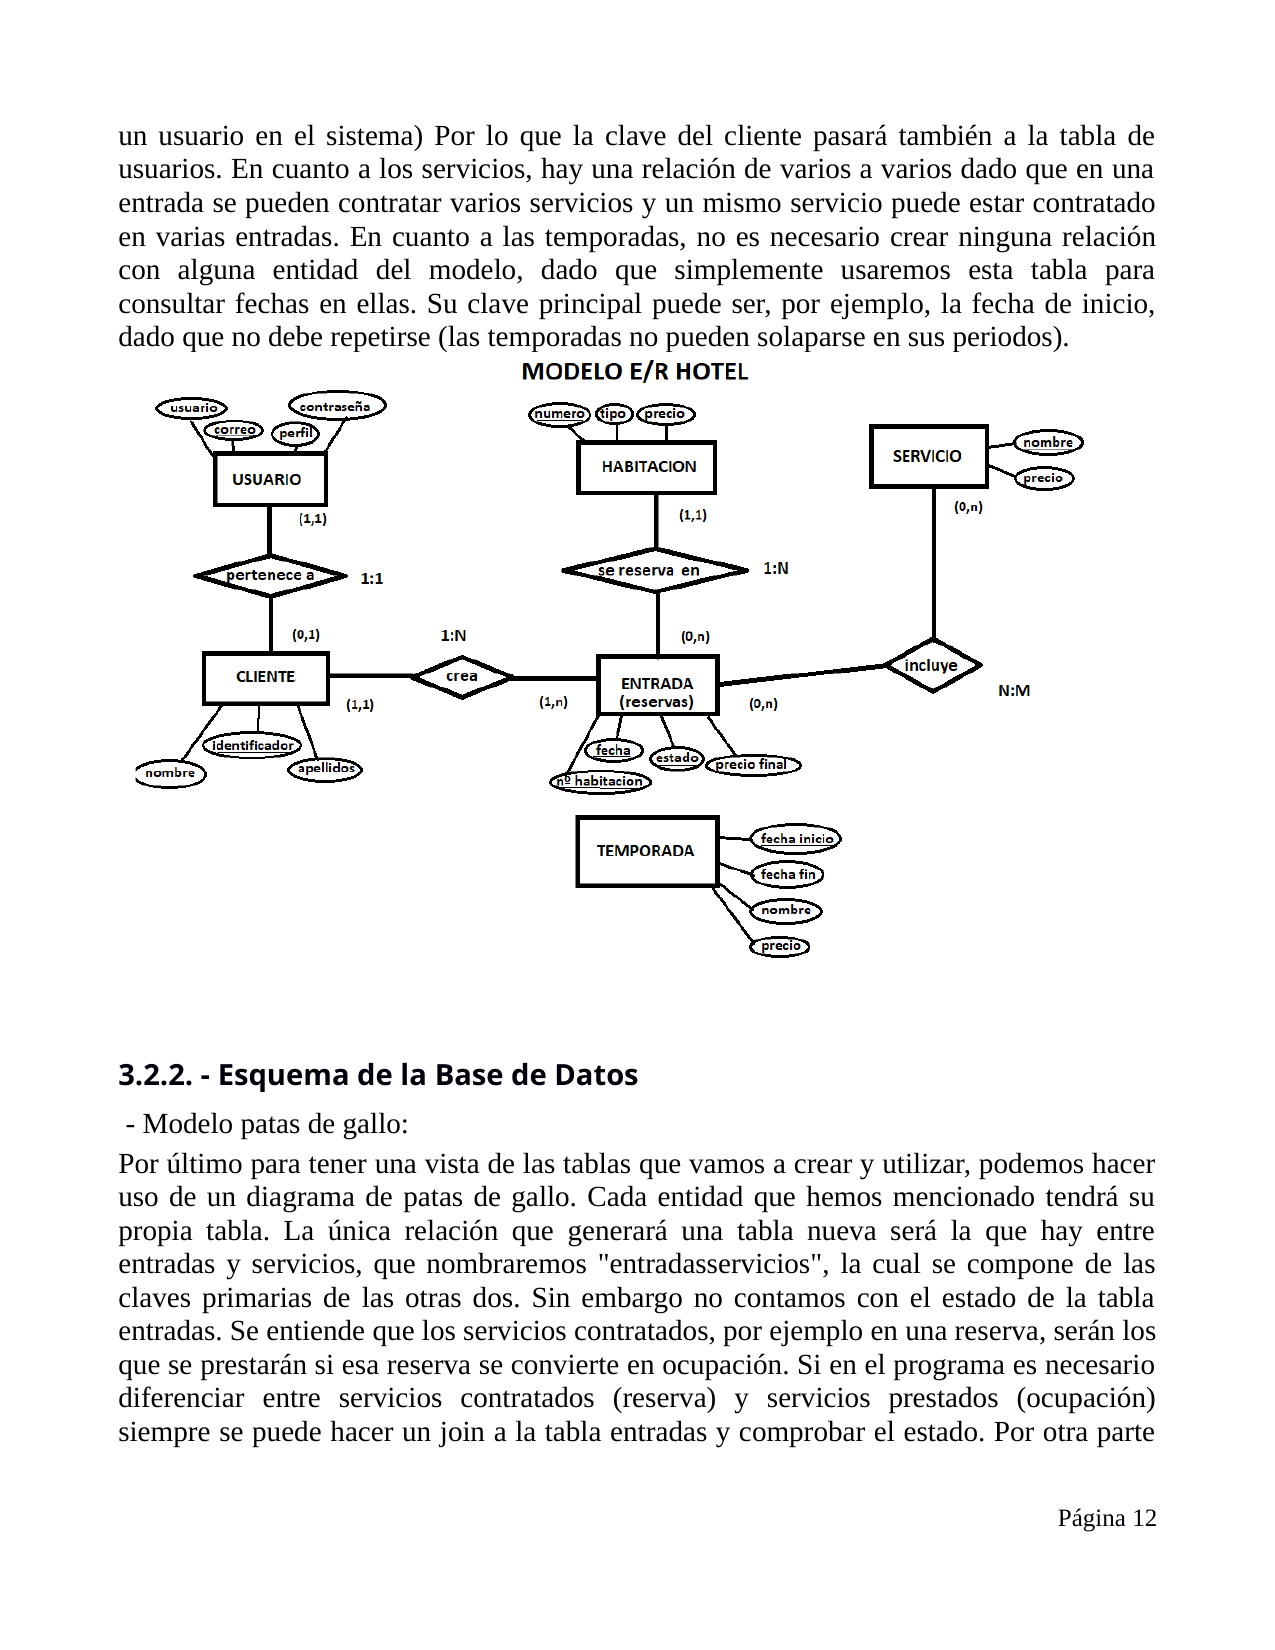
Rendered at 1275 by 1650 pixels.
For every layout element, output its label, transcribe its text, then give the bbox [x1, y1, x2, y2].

text Por último para tener una vista de las tablas que vamos a crear y utilizar, podemos hacer uso de un diagrama de patas de gallo. Cada entidad que hemos mencionado tendrá su propia tabla. La única relación que generará una tabla nueva será la que hay entre entradas y servicios, que nombraremos "entradasservicios", la cual se compone de las claves primarias de las otras dos. Sin embargo no contamos con el estado de la tabla entradas. Se entiende que los servicios contratados, por ejemplo en una reserva, serán los que se prestarán si esa reserva se convierte en ocupación. Si en el programa es necesario diferenciar entre servicios contratados (reserva) y servicios prestados (ocupación) siempre se puede hacer un join a la tabla entradas y comprobar el estado. Por otra parte [118, 1146, 1157, 1448]
text - Modelo patas de gallo: [118, 1106, 1157, 1140]
text un usuario en el sistema) Por lo que la clave del cliente pasará también a la tabla de usuarios. En cuanto a los servicios, hay una relación de varios a varios dado que en una entrada se pueden contratar varios servicios y un mismo servicio puede estar contratado en varias entradas. En cuanto a las temporadas, no es necesario crear ninguna relación con alguna entidad del modelo, dado que simplemente usaremos esta tabla para consultar fechas en ellas. Su clave principal puede ser, por ejemplo, la fecha de inicio, dado que no debe repetirse (las temporadas no pueden solaparse en sus periodos). [118, 118, 1157, 353]
subtitle 3.2.2. - Esquema de la Base de Datos [118, 1054, 1157, 1094]
picture [135, 352, 1140, 967]
